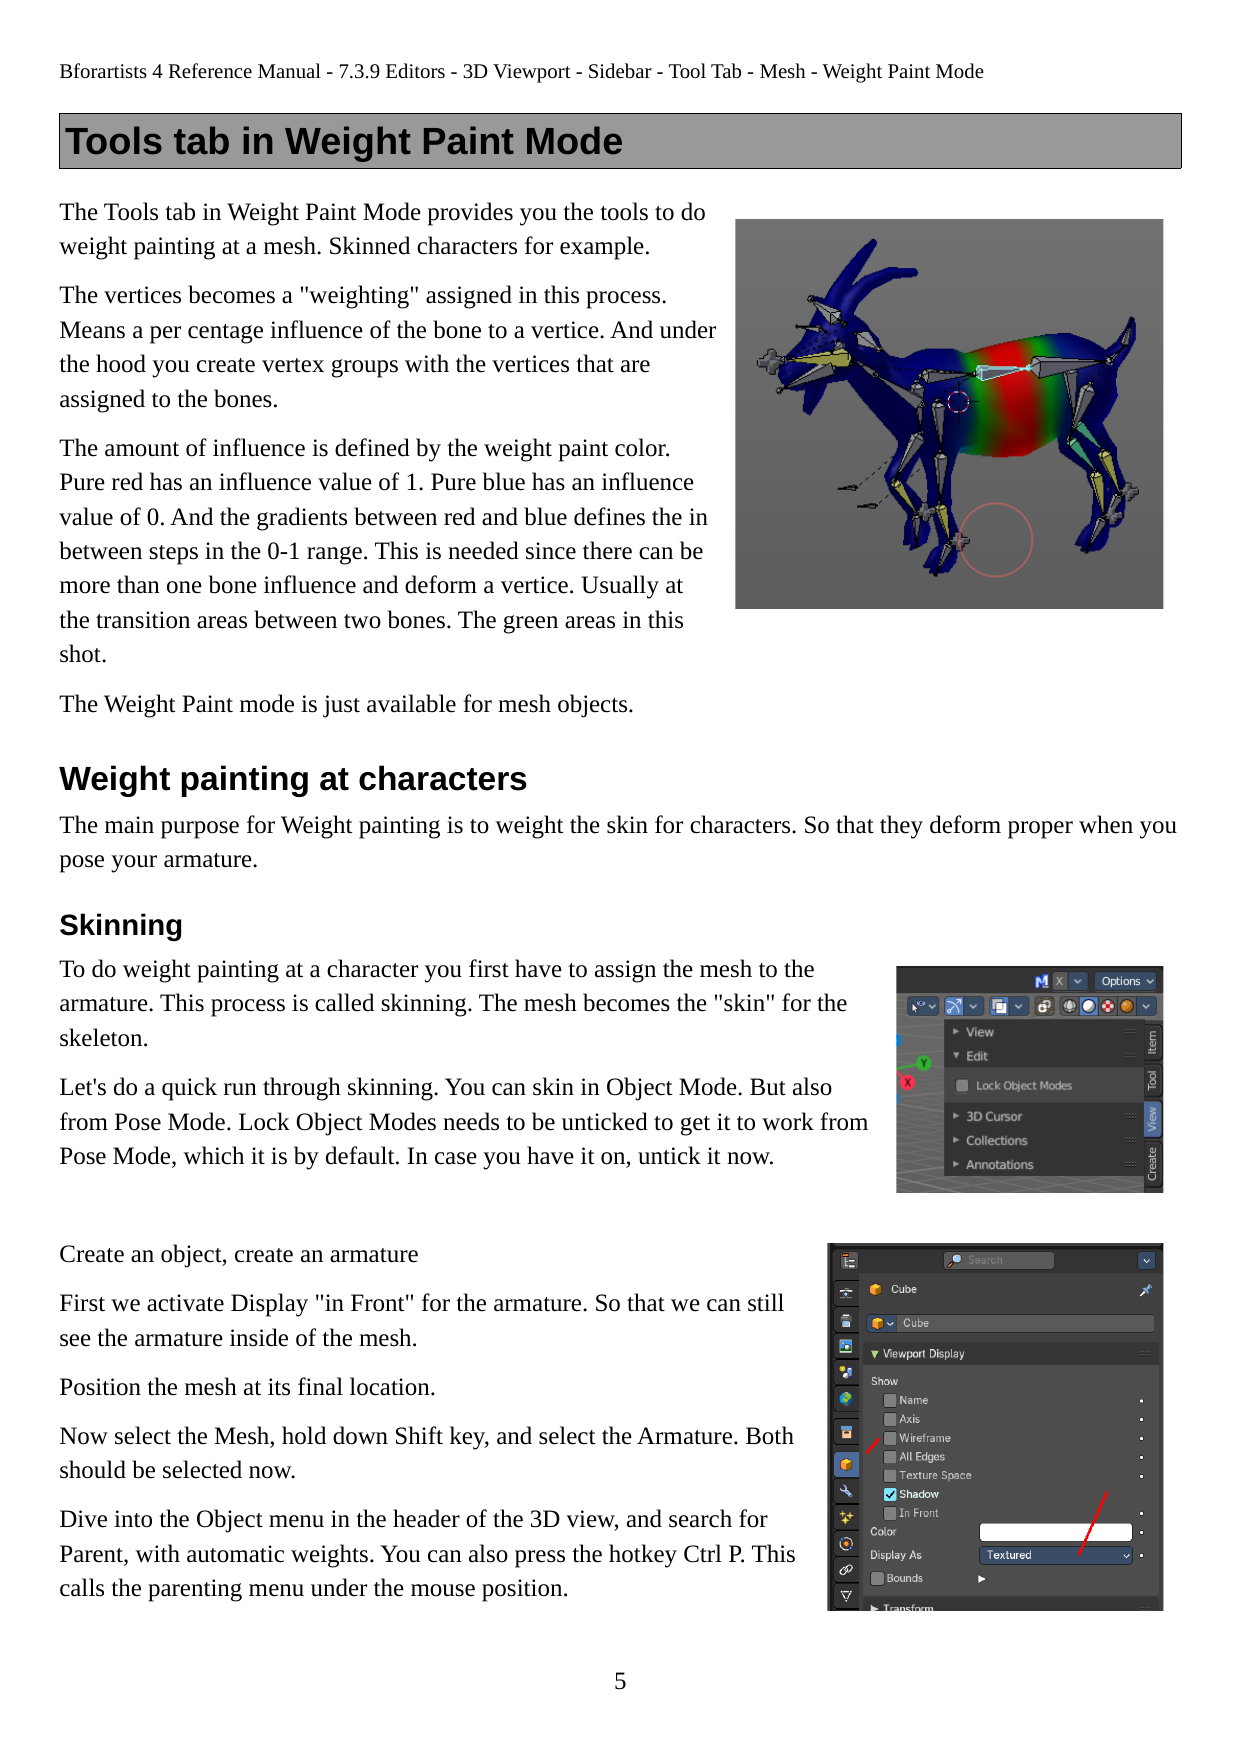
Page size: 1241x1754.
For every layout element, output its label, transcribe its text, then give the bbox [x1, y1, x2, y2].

picture [827, 1243, 1164, 1611]
picture [896, 966, 1164, 1193]
text The Weight Paint mode is just available for mesh objects. [59, 689, 1181, 717]
text The main purpose for Weight painting is to weight the skin for characters. So that they deform proper when you pose your armature. [59, 810, 1181, 873]
subtitle Weight painting at characters [59, 758, 1181, 797]
text Create an object, create an armature [59, 1239, 1181, 1268]
text Let's do a quick run through skinning. You can skin in Object Mode. But also from Pose Mode. Lock Object Modes needs to be unticked to get it to work from Pose Mode, which it is by default. In case you have it on, untick it now. [59, 1072, 896, 1170]
subtitle Skinning [59, 908, 1181, 942]
text The Tools tab in Weight Paint Mode provides you the tools to do weight painting at a mesh. Skinned characters for example. [59, 197, 1181, 260]
text Now select the Mesh, hold down Shift key, and select the Armature. Both should be selected now. [59, 1421, 827, 1484]
text First we activate Display "in Front" for the armature. So that we can still see the armature inside of the mesh. [59, 1288, 827, 1351]
text Position the mesh at its final location. [59, 1372, 827, 1401]
text To do weight painting at a character you first have to assign the mesh to the armature. This process is called skinning. The mesh becomes the "skin" for the skeleton. [59, 954, 1181, 1052]
text Dive into the Object menu in the header of the 3D view, and search for Parent, with automatic weights. You can also press the hotkey Ctrl P. This calls the parenting menu under the mouse position. [59, 1504, 827, 1602]
text The vertices becomes a "weighting" assigned in this process. Means a per centage influence of the bone to a vertice. And under the hood you create vertex groups with the vertices that are assigned to the bones. [59, 280, 735, 412]
text The amount of influence is defined by the weight paint color. Pure red has an influence value of 1. Pure blue has an influence value of 0. And the gradients between red and blue defines the in between steps in the 0-1 range. This is needed since there can be more than one bone influence and deform a vertice. Usually at the transition areas between two bones. The green areas in this shot. [59, 433, 1181, 668]
table_header Tools tab in Weight Paint Mode [60, 114, 1181, 168]
picture [735, 219, 1164, 609]
